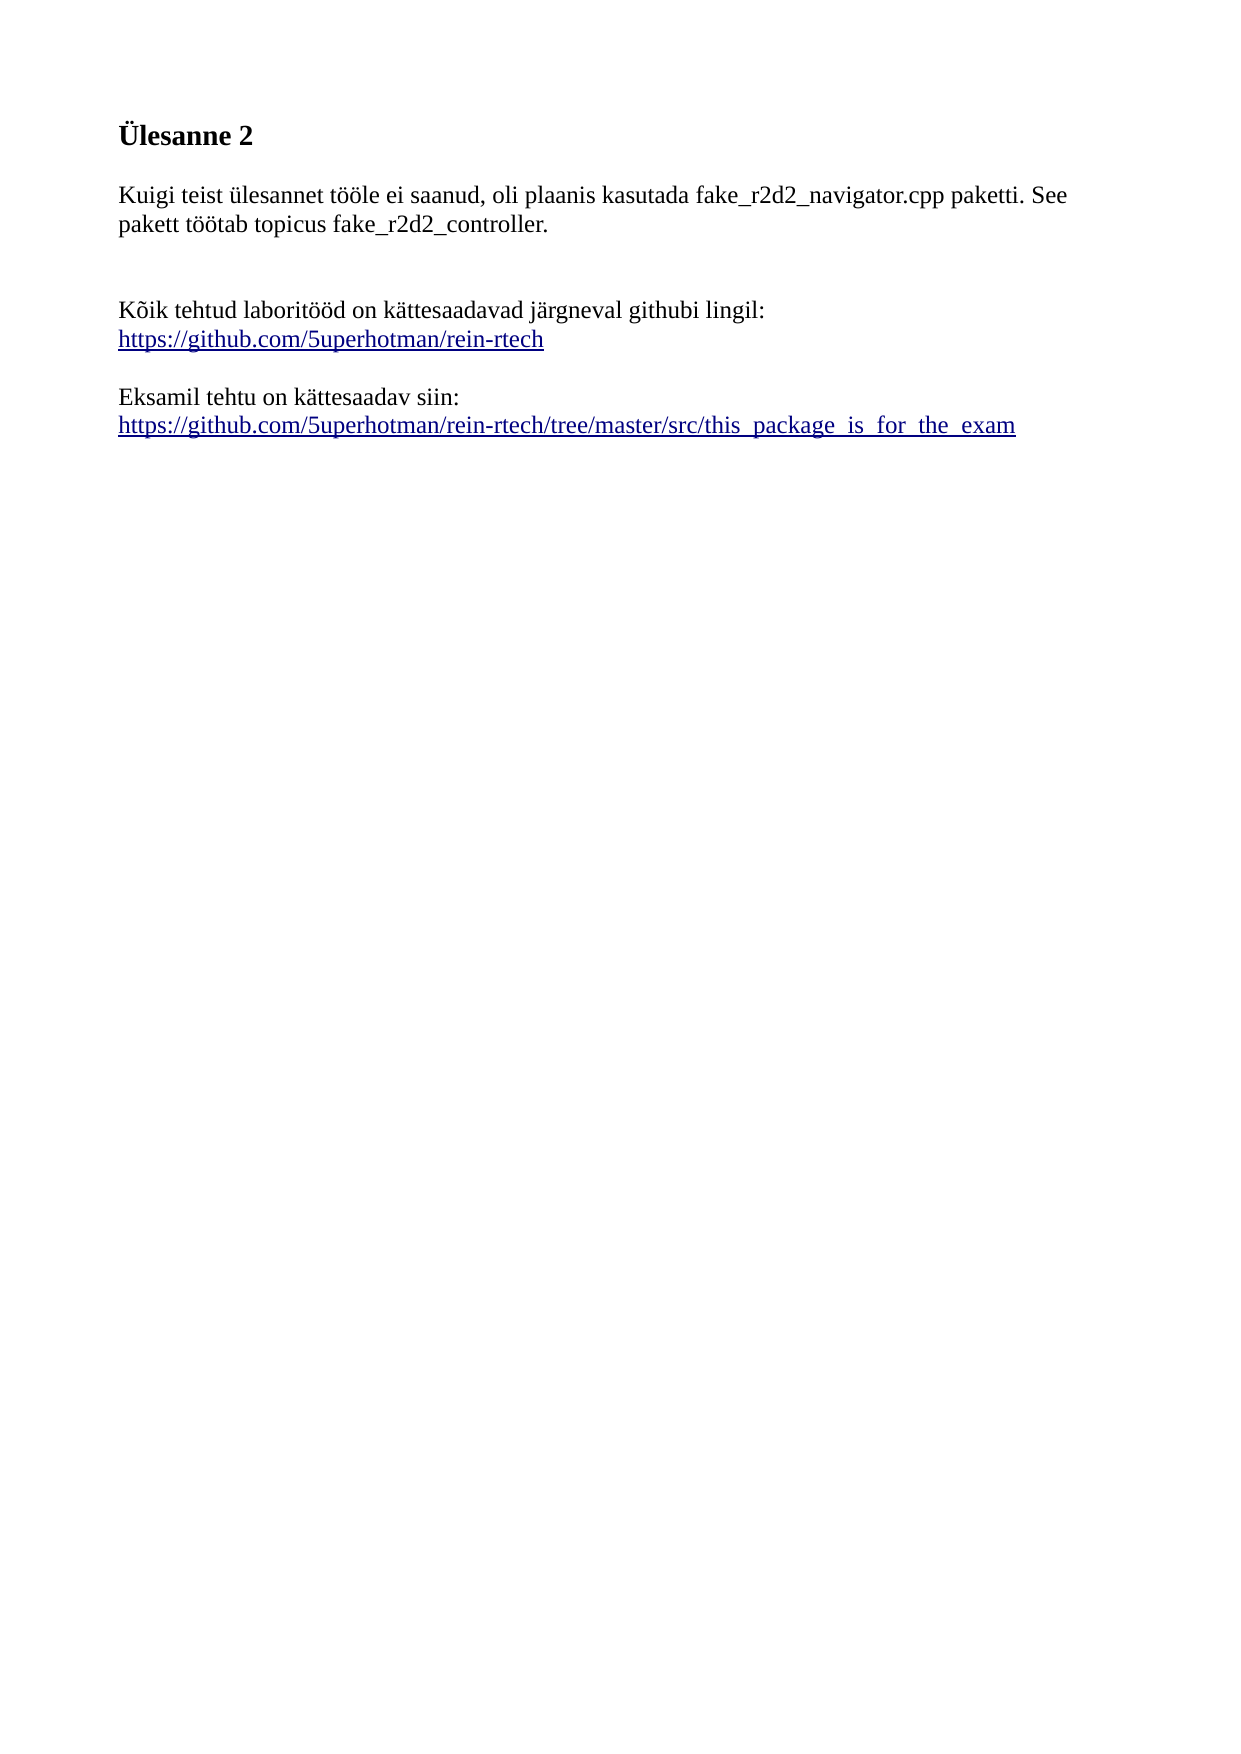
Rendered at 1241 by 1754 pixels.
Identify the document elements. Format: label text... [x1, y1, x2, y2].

text Ülesanne 2 [118, 118, 1122, 152]
text https://github.com/5uperhotman/rein-rtech/tree/master/src/this_package_is_for_the_exam [118, 410, 1122, 439]
text Eksamil tehtu on kättesaadav siin: [118, 382, 1122, 410]
text Kuigi teist ülesannet tööle ei saanud, oli plaanis kasutada fake_r2d2_navigator.cpp paketti. See pakett töötab topicus fake_r2d2_controller. [118, 180, 1122, 238]
text Kõik tehtud laboritööd on kättesaadavad järgneval githubi lingil: https://github.com/5uperhotman/rein-rtech [118, 295, 1122, 353]
